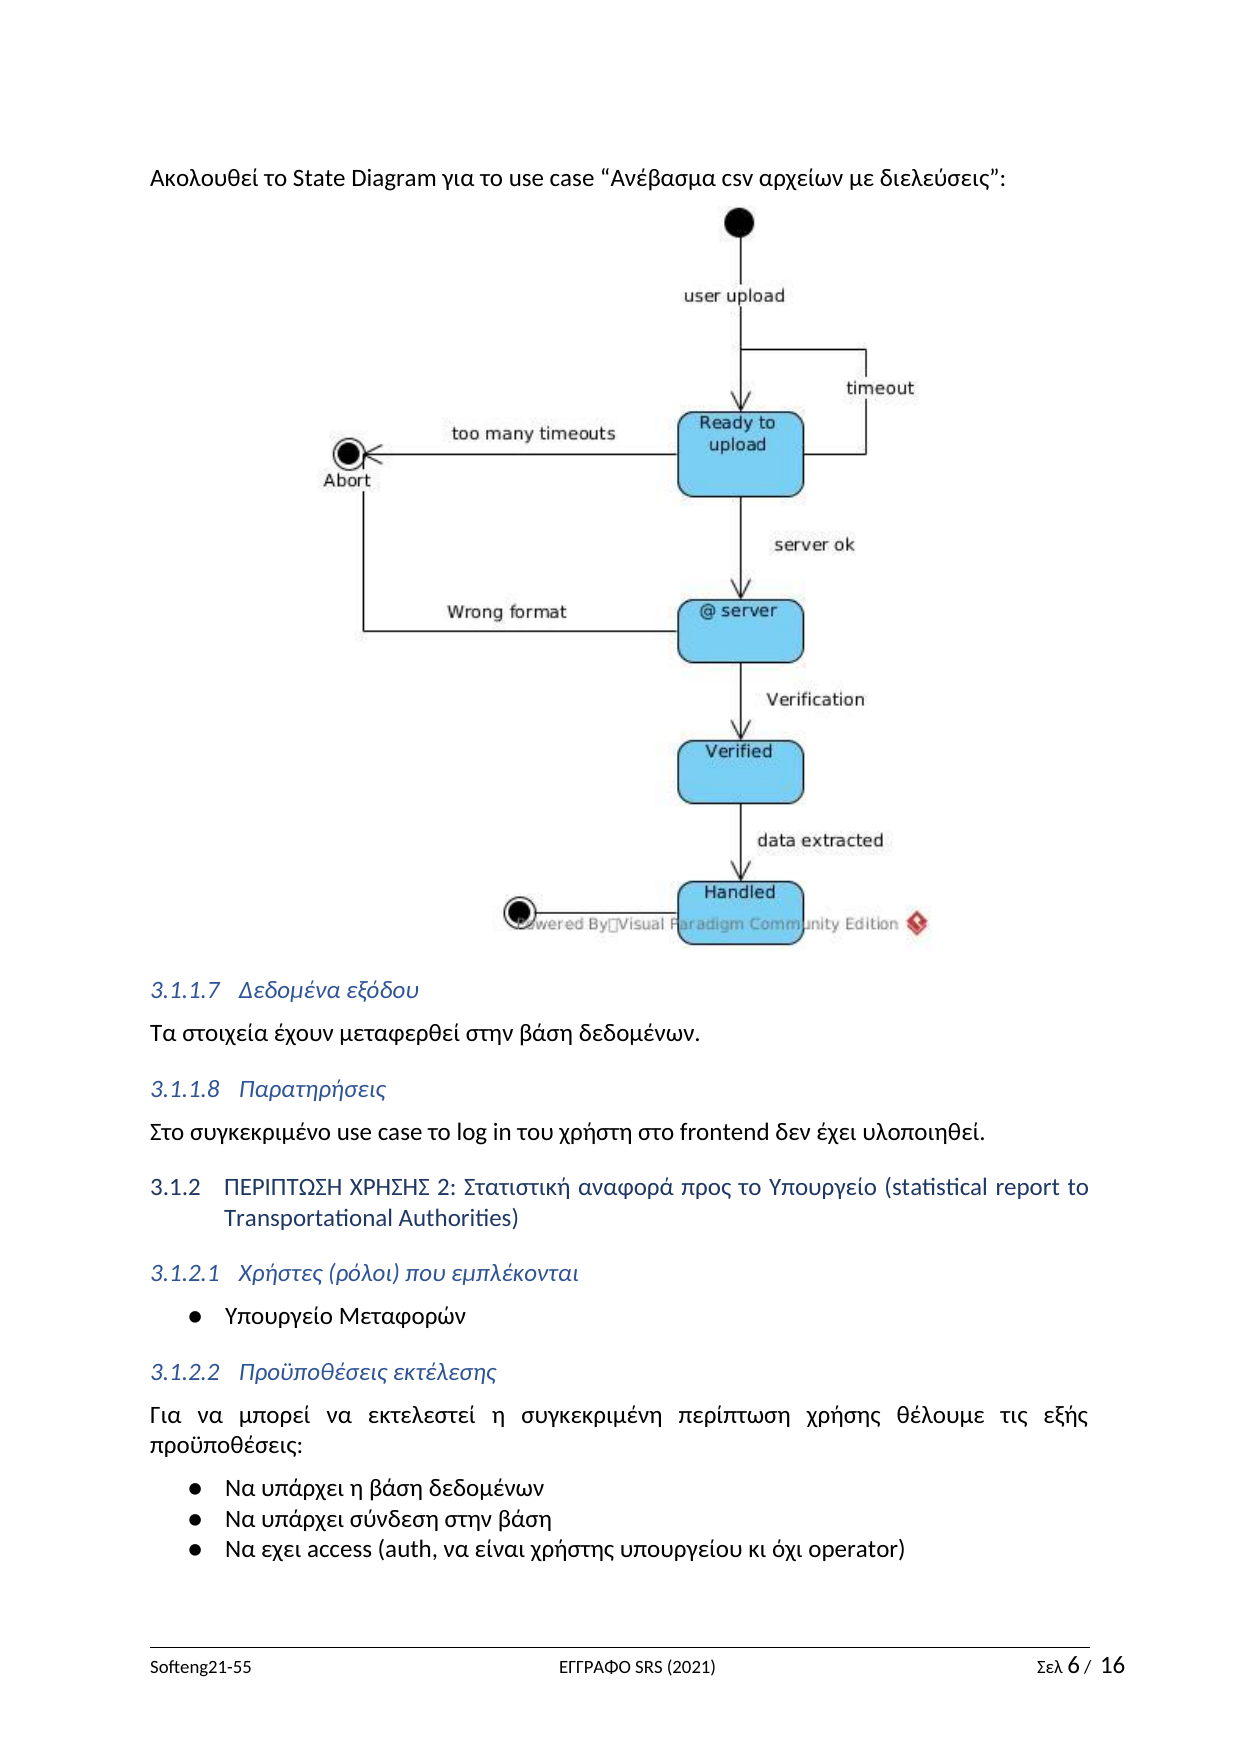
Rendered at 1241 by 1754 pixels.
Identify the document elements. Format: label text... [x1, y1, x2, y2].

list Να υπάρχει σύνδεση στην βάση [187, 1503, 1090, 1533]
list Να υπάρχει η βάση δεδομένων [187, 1472, 1090, 1503]
subtitle 3.1.2.1 Χρήστες (ρόλοι) που εμπλέκονται [150, 1257, 1090, 1288]
list Υπουργείο Μεταφορών [187, 1300, 1090, 1331]
subtitle 3.1.1.7 Δεδομένα εξόδου [150, 974, 1090, 1005]
subtitle 3.1.2 ΠΕΡΙΠΤΩΣΗ ΧΡΗΣΗΣ 2: Στατιστική αναφορά προς το Υπουργείο (statistical report to Transportational Authorities) [150, 1171, 1090, 1232]
subtitle 3.1.1.8 Παρατηρήσεις [150, 1073, 1090, 1103]
text Ακολουθεί το State Diagram για το use case “Ανέβασμα csv αρχείων με διελεύσεις”: [150, 162, 1090, 193]
text Για να μπορεί να εκτελεστεί η συγκεκριμένη περίπτωση χρήσης θέλουμε τις εξής προϋποθέσεις: [150, 1399, 1090, 1460]
list Να εχει access (auth, να είναι χρήστης υπουργείου κι όχι operator) [187, 1533, 1090, 1564]
text Τα στοιχεία έχουν μεταφερθεί στην βάση δεδομένων. [150, 1017, 1090, 1048]
text Στο συγκεκριμένο use case το log in του χρήστη στο frontend δεν έχει υλοποιηθεί. [150, 1116, 1090, 1146]
subtitle 3.1.2.2 Προϋποθέσεις εκτέλεσης [150, 1356, 1090, 1386]
picture [305, 205, 935, 950]
